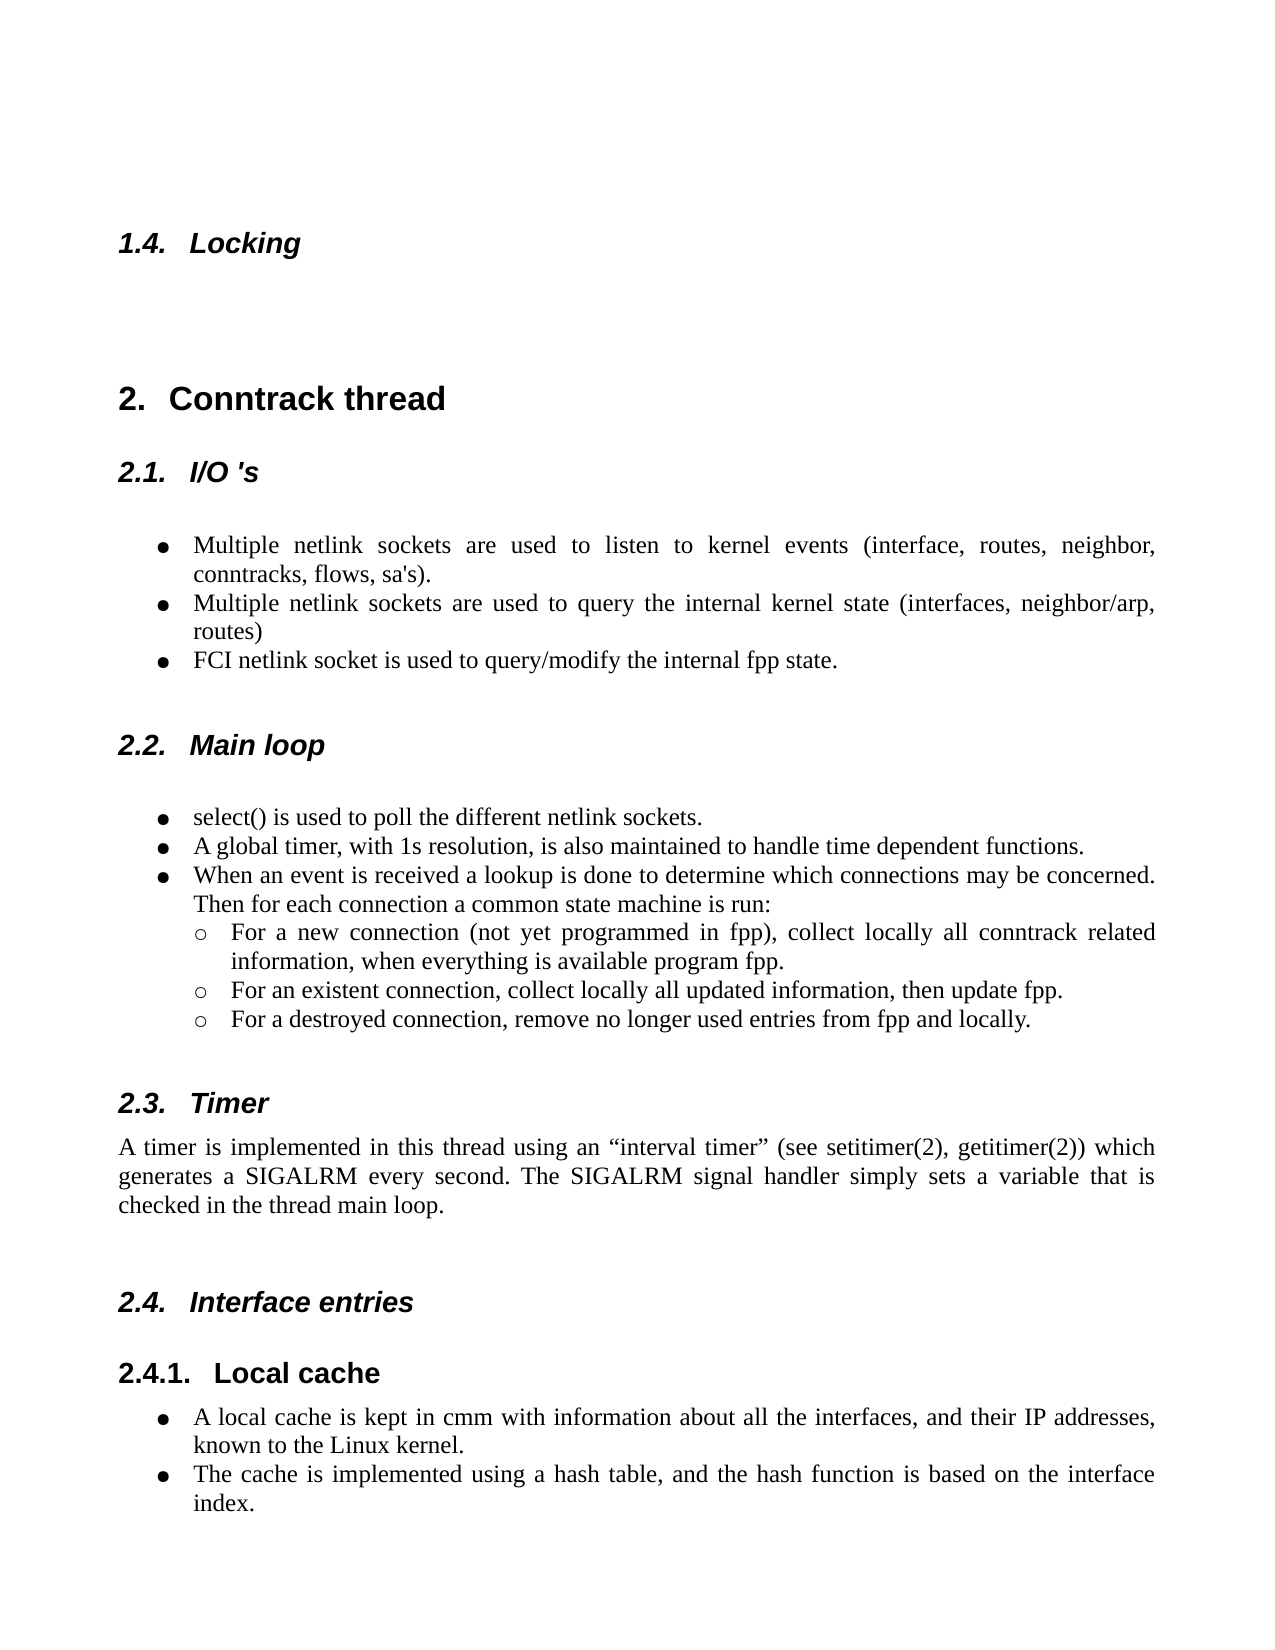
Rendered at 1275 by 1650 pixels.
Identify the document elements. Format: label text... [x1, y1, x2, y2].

list select() is used to poll the different netlink sockets. [156, 802, 1157, 831]
list For a destroyed connection, remove no longer used entries from fpp and locally. [193, 1004, 1157, 1032]
subtitle Timer [118, 1086, 1157, 1120]
subtitle Locking [118, 226, 1157, 259]
list The cache is implemented using a hash table, and the hash function is based on the interface index. [156, 1459, 1157, 1517]
list When an event is received a lookup is done to determine which connections may be concerned. Then for each connection a common state machine is run: [156, 860, 1157, 917]
subtitle Conntrack thread [118, 379, 1157, 418]
list For a new connection (not yet programmed in fpp), collect locally all conntrack related information, when everything is available program fpp. [193, 917, 1157, 975]
list Multiple netlink sockets are used to listen to kernel events (interface, routes, neighbor, conntracks, flows, sa's). [156, 530, 1157, 588]
list A global timer, with 1s resolution, is also maintained to handle time dependent functions. [156, 831, 1157, 860]
subtitle Local cache [118, 1356, 1157, 1389]
subtitle Main loop [118, 728, 1157, 761]
list Multiple netlink sockets are used to query the internal kernel state (interfaces, neighbor/arp, routes) [156, 588, 1157, 645]
list For an existent connection, collect locally all updated information, then update fpp. [193, 975, 1157, 1004]
list A local cache is kept in cmm with information about all the interfaces, and their IP addresses, known to the Linux kernel. [156, 1402, 1157, 1459]
subtitle Interface entries [118, 1285, 1157, 1318]
subtitle I/O 's [118, 455, 1157, 489]
text A timer is implemented in this thread using an “interval timer” (see setitimer(2), getitimer(2)) which generates a SIGALRM every second. The SIGALRM signal handler simply sets a variable that is checked in the thread main loop. [118, 1132, 1157, 1218]
list FCI netlink socket is used to query/modify the internal fpp state. [156, 645, 1157, 674]
